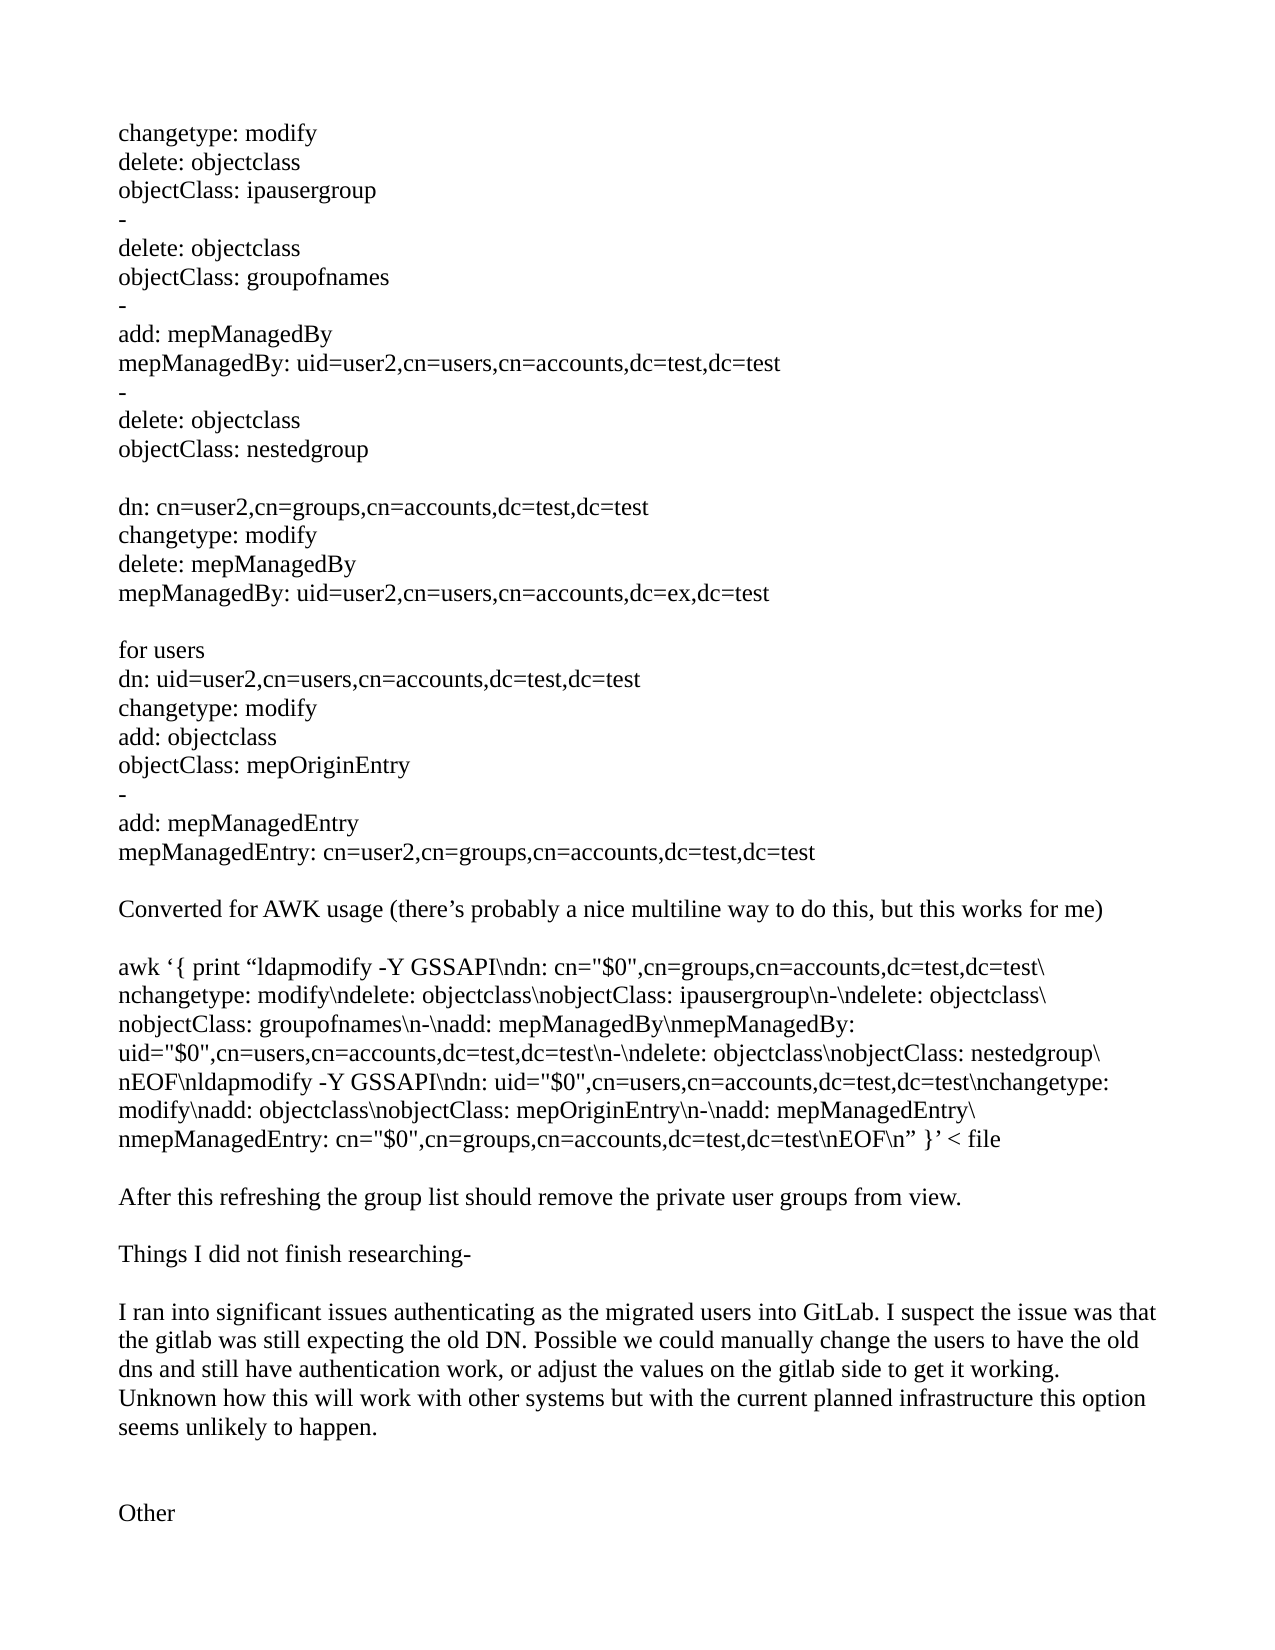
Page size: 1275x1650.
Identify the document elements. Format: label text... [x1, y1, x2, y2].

text - [118, 204, 1157, 233]
text - [118, 779, 1157, 808]
text delete: mepManagedBy [118, 549, 1157, 578]
text I ran into significant issues authenticating as the migrated users into GitLab. I suspect the issue was that the gitlab was still expecting the old DN. Possible we could manually change the users to have the old dns and still have authentication work, or adjust the values on the gitlab side to get it working. Unknown how this will work with other systems but with the current planned infrastructure this option seems unlikely to happen. [118, 1297, 1157, 1441]
text add: mepManagedEntry [118, 808, 1157, 837]
text changetype: modify [118, 693, 1157, 722]
text dn: uid=user2,cn=users,cn=accounts,dc=test,dc=test [118, 664, 1157, 693]
text changetype: modify [118, 118, 1157, 147]
text delete: objectclass [118, 233, 1157, 262]
text delete: objectclass [118, 147, 1157, 176]
text After this refreshing the group list should remove the private user groups from view. [118, 1182, 1157, 1211]
text mepManagedBy: uid=user2,cn=users,cn=accounts,dc=test,dc=test [118, 348, 1157, 377]
text delete: objectclass [118, 406, 1157, 434]
text awk ‘{ print “ldapmodify -Y GSSAPI\ndn: cn="$0",cn=groups,cn=accounts,dc=test,dc=test\nchangetype: modify\ndelete: objectclass\nobjectClass: ipausergroup\n-\ndelete: objectclass\nobjectClass: groupofnames\n-\nadd: mepManagedBy\nmepManagedBy: uid="$0",cn=users,cn=accounts,dc=test,dc=test\n-\ndelete: objectclass\nobjectClass: nestedgroup\nEOF\nldapmodify -Y GSSAPI\ndn: uid="$0",cn=users,cn=accounts,dc=test,dc=test\nchangetype: modify\nadd: objectclass\nobjectClass: mepOriginEntry\n-\nadd: mepManagedEntry\nmepManagedEntry: cn="$0",cn=groups,cn=accounts,dc=test,dc=test\nEOF\n” }’ < file [118, 952, 1157, 1153]
text Converted for AWK usage (there’s probably a nice multiline way to do this, but this works for me) [118, 894, 1157, 923]
text objectClass: ipausergroup [118, 176, 1157, 204]
text mepManagedEntry: cn=user2,cn=groups,cn=accounts,dc=test,dc=test [118, 837, 1157, 866]
text add: objectclass [118, 722, 1157, 751]
text - [118, 377, 1157, 406]
text objectClass: groupofnames [118, 262, 1157, 291]
text Other [118, 1498, 1157, 1527]
text mepManagedBy: uid=user2,cn=users,cn=accounts,dc=ex,dc=test [118, 578, 1157, 607]
text objectClass: nestedgroup [118, 434, 1157, 463]
text dn: cn=user2,cn=groups,cn=accounts,dc=test,dc=test [118, 492, 1157, 521]
text changetype: modify [118, 521, 1157, 549]
text add: mepManagedBy [118, 319, 1157, 348]
text objectClass: mepOriginEntry [118, 751, 1157, 779]
text for users [118, 636, 1157, 664]
text - [118, 291, 1157, 319]
text Things I did not finish researching- [118, 1239, 1157, 1268]
